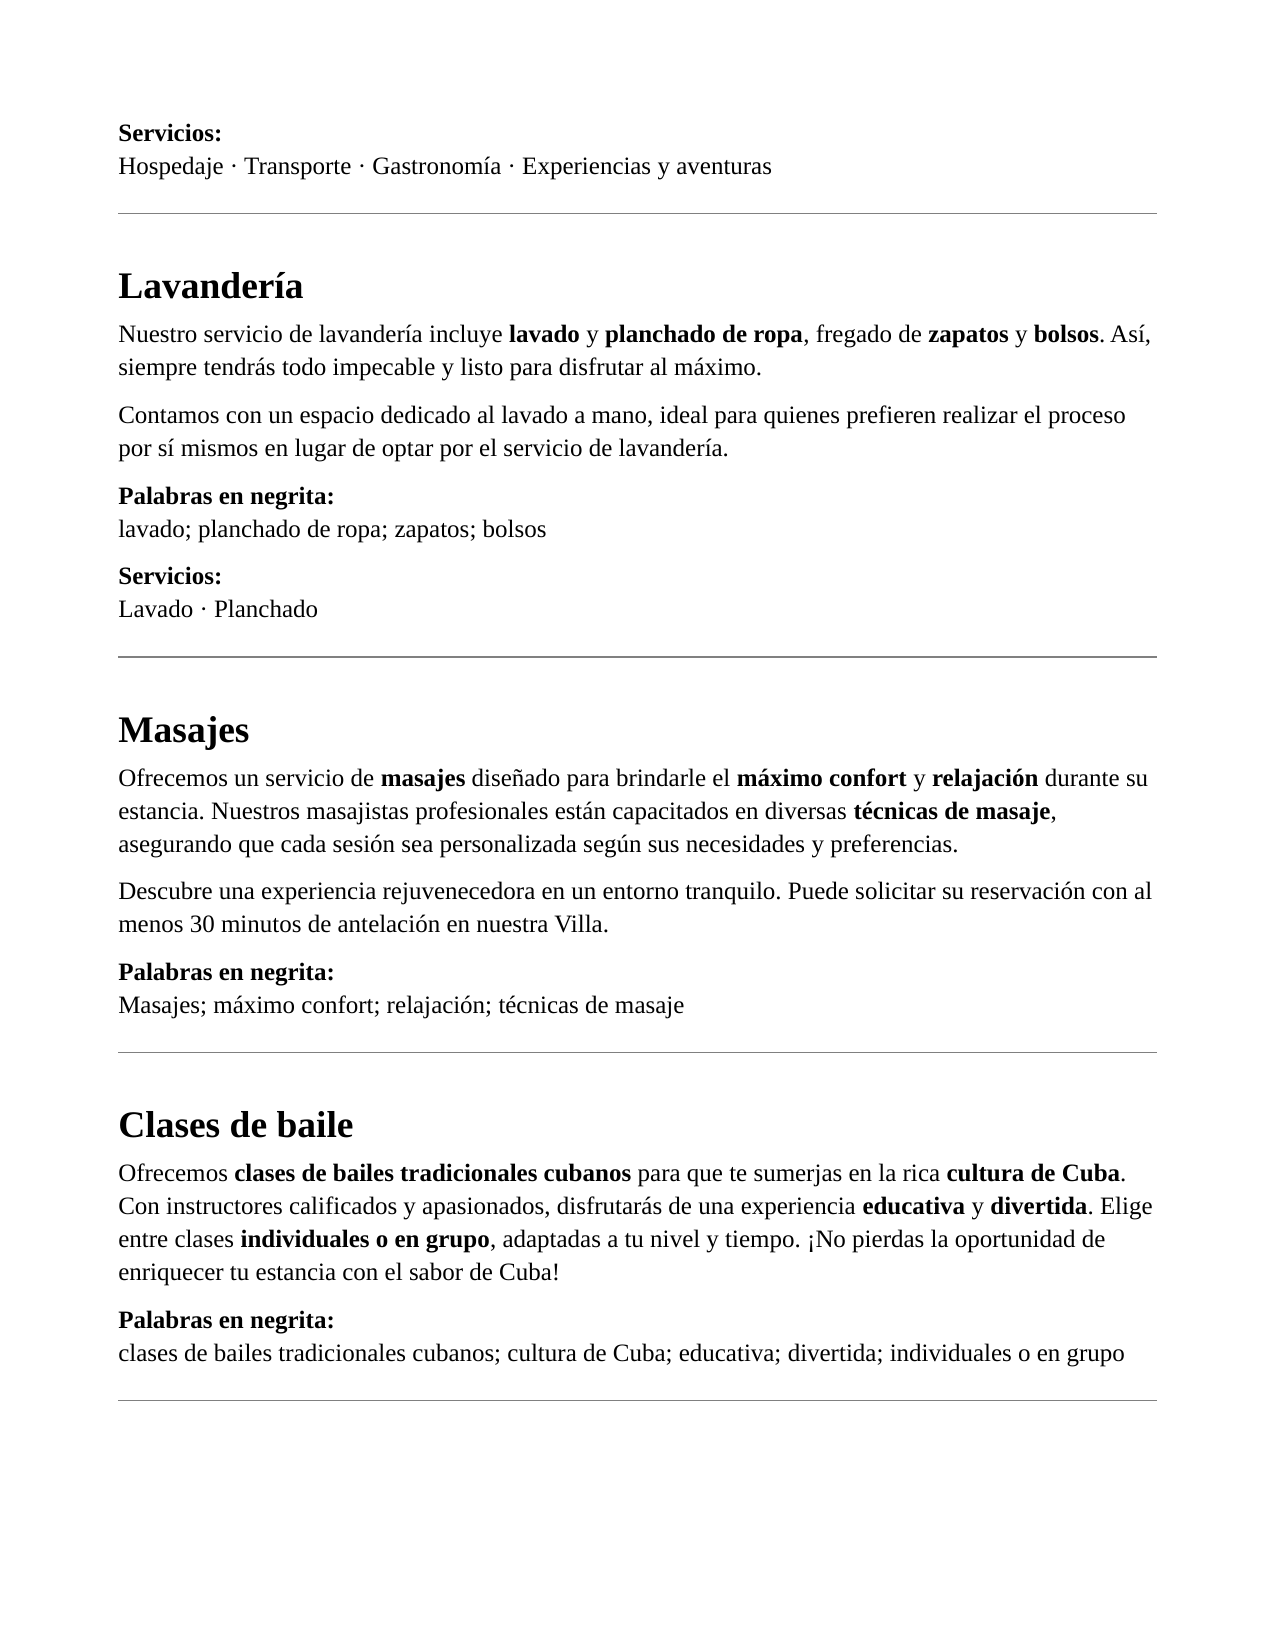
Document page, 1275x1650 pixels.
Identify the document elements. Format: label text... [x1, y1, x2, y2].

text Palabras en negrita: clases de bailes tradicionales cubanos; cultura de Cuba; educativa; divertida; individuales o en grupo [118, 1305, 1157, 1367]
subtitle Lavandería [118, 264, 1157, 307]
text Palabras en negrita: Masajes; máximo confort; relajación; técnicas de masaje [118, 957, 1157, 1019]
text Servicios: Lavado · Planchado [118, 561, 1157, 623]
subtitle Clases de baile [118, 1103, 1157, 1146]
text Ofrecemos clases de bailes tradicionales cubanos para que te sumerjas en la rica cultura de Cuba. Con instructores calificados y apasionados, disfrutarás de una experiencia educativa y divertida. Elige entre clases individuales o en grupo, adaptadas a tu nivel y tiempo. ¡No pierdas la oportunidad de enriquecer tu estancia con el sabor de Cuba! [118, 1158, 1157, 1286]
text Servicios: Hospedaje · Transporte · Gastronomía · Experiencias y aventuras [118, 118, 1157, 180]
subtitle Masajes [118, 707, 1157, 750]
text Nuestro servicio de lavandería incluye lavado y planchado de ropa, fregado de zapatos y bolsos. Así, siempre tendrás todo impecable y listo para disfrutar al máximo. [118, 319, 1157, 381]
text Contamos con un espacio dedicado al lavado a mano, ideal para quienes prefieren realizar el proceso por sí mismos en lugar de optar por el servicio de lavandería. [118, 400, 1157, 462]
text Ofrecemos un servicio de masajes diseñado para brindarle el máximo confort y relajación durante su estancia. Nuestros masajistas profesionales están capacitados en diversas técnicas de masaje, asegurando que cada sesión sea personalizada según sus necesidades y preferencias. [118, 763, 1157, 857]
text Palabras en negrita: lavado; planchado de ropa; zapatos; bolsos [118, 481, 1157, 542]
text Descubre una experiencia rejuvenecedora en un entorno tranquilo. Puede solicitar su reservación con al menos 30 minutos de antelación en nuestra Villa. [118, 876, 1157, 938]
